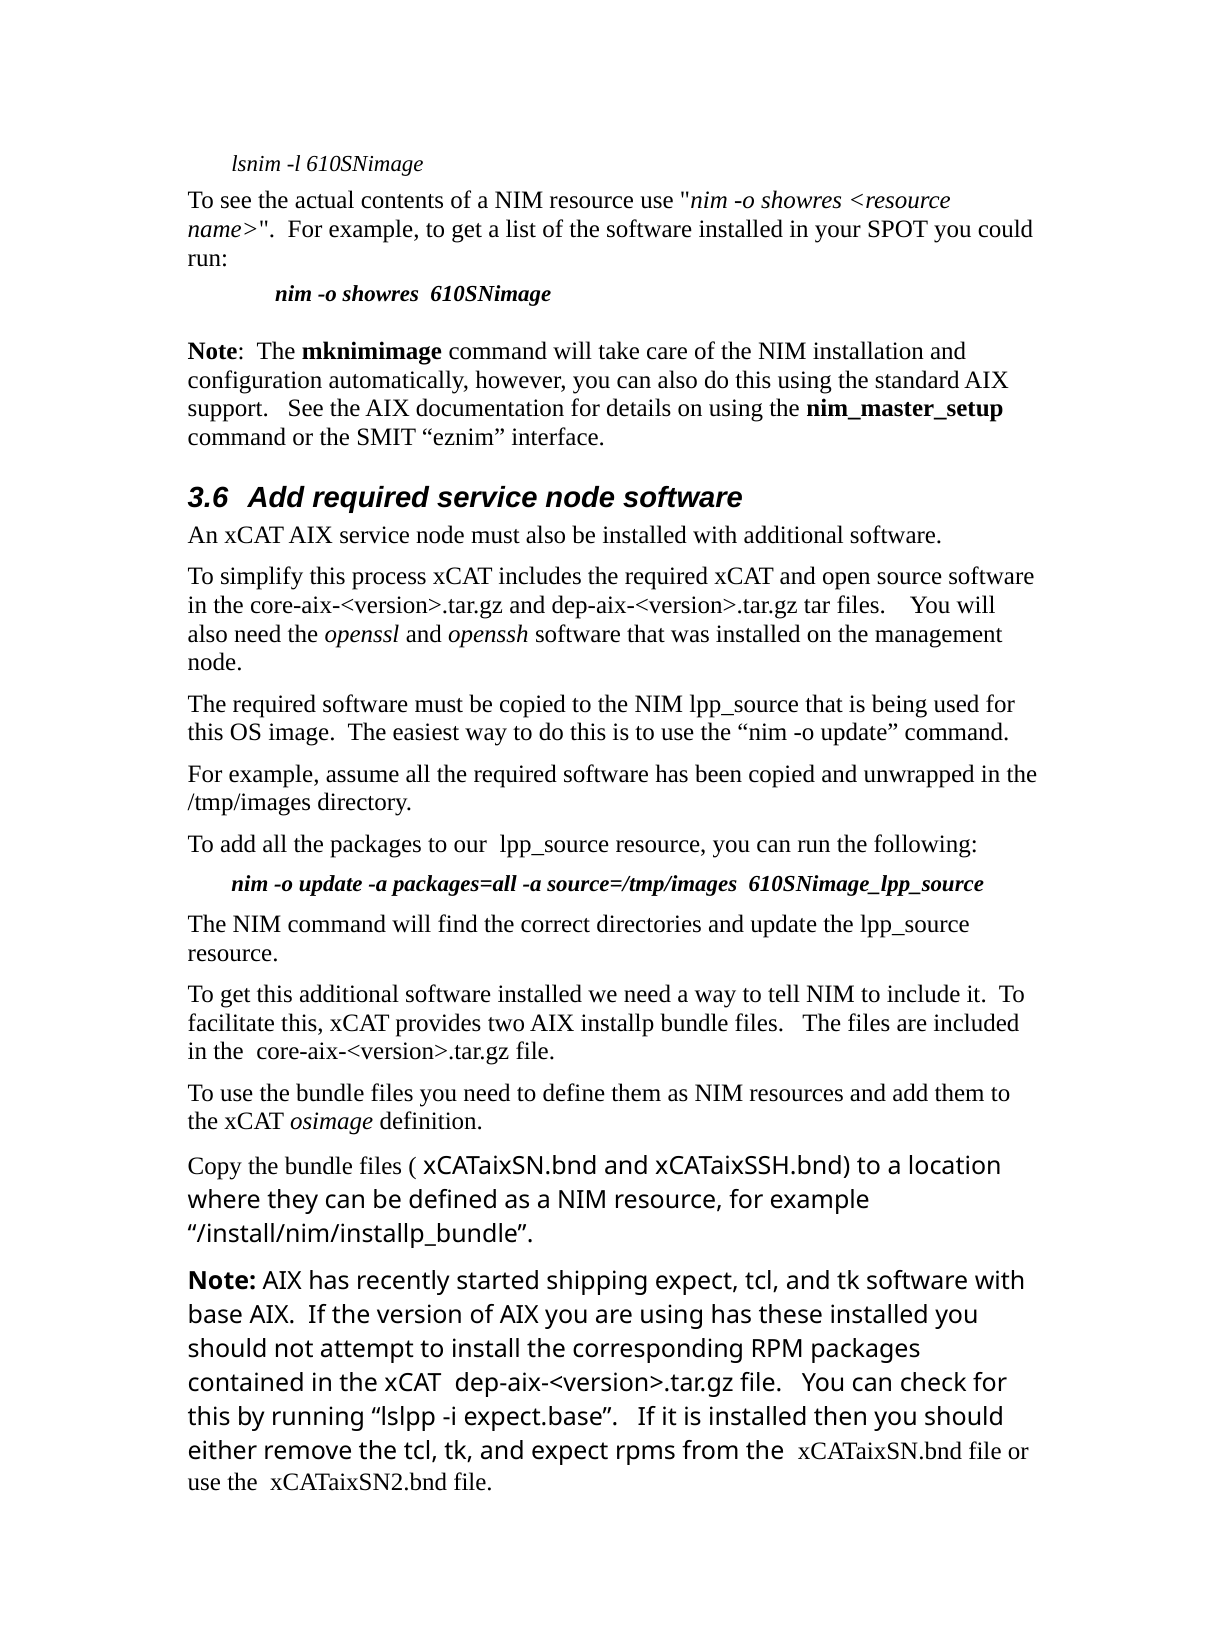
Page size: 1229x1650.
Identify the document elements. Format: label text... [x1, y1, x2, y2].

text Copy the bundle files ( xCATaixSN.bnd and xCATaixSSH.bnd) to a location where they can be defined as a NIM resource, for example “/install/nim/installp_bundle”. [187, 1148, 1041, 1250]
text To get this additional software installed we need a way to tell NIM to include it. To facilitate this, xCAT provides two AIX installp bundle files. The files are included in the core-aix-<version>.tar.gz file. [187, 979, 1041, 1065]
text To see the actual contents of a NIM resource use "nim -o showres <resource name>". For example, to get a list of the software installed in your SPOT you could run: [187, 185, 1041, 272]
text nim -o showres 610SNimage [187, 281, 1041, 307]
text The required software must be copied to the NIM lpp_source that is being used for this OS image. The easiest way to do this is to use the “nim -o update” command. [187, 689, 1041, 746]
text An xCAT AIX service node must also be installed with additional software. [187, 520, 1041, 549]
text The NIM command will find the correct directories and update the lpp_source resource. [187, 909, 1041, 966]
text To simplify this process xCAT includes the required xCAT and open source software in the core-aix-<version>.tar.gz and dep-aix-<version>.tar.gz tar files. You will also need the openssl and openssh software that was installed on the management node. [187, 561, 1041, 676]
text Note: The mknimimage command will take care of the NIM installation and configuration automatically, however, you can also do this using the standard AIX support. See the AIX documentation for details on using the nim_master_setup command or the SMIT “eznim” interface. [187, 336, 1041, 451]
text To add all the packages to our lpp_source resource, you can run the following: [187, 829, 1041, 857]
text To use the bundle files you need to define them as NIM resources and add them to the xCAT osimage definition. [187, 1078, 1041, 1135]
subtitle Add required service node software [187, 480, 1041, 514]
text For example, assume all the required software has been copied and unwrapped in the /tmp/images directory. [187, 759, 1041, 816]
text nim -o update -a packages=all -a source=/tmp/images 610SNimage_lpp_source [187, 870, 1041, 896]
text Note: AIX has recently started shipping expect, tcl, and tk software with base AIX. If the version of AIX you are using has these installed you should not attempt to install the corresponding RPM packages contained in the xCAT dep-aix-<version>.tar.gz file. You can check for this by running “lslpp -i expect.base”. If it is installed then you should either remove the tcl, tk, and expect rpms from the xCATaixSN.bnd file or use the xCATaixSN2.bnd file. [187, 1262, 1041, 1495]
text lsnim -l 610SNimage [187, 150, 1041, 176]
